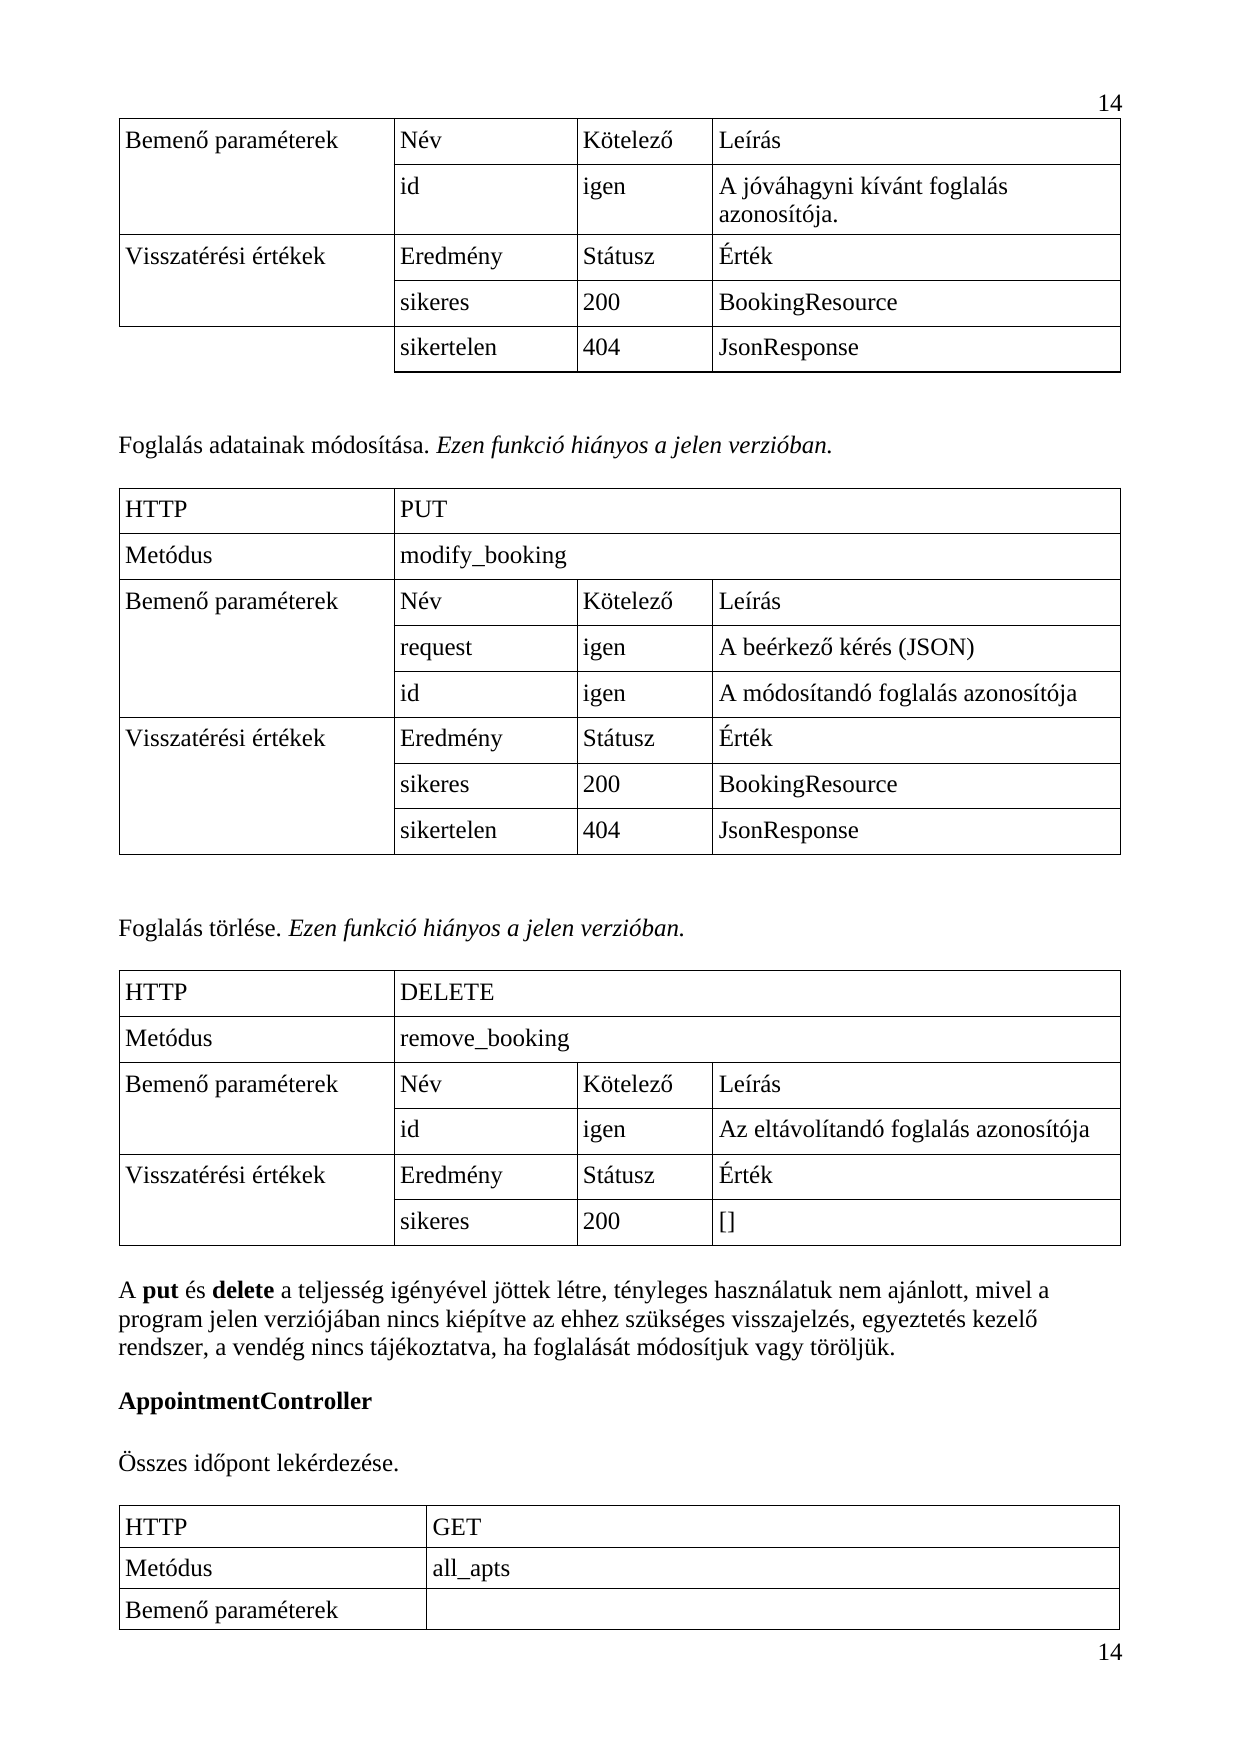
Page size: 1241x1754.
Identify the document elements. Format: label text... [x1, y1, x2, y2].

table_cell Leírás [713, 1063, 1120, 1108]
table_cell Eredmény [395, 235, 577, 280]
table_cell remove_booking [395, 1017, 1120, 1062]
table_cell igen [578, 626, 712, 671]
table_cell all_apts [427, 1548, 1119, 1588]
table_cell Státusz [578, 718, 712, 762]
table_cell Státusz [578, 235, 712, 280]
table_cell Visszatérési értékek [120, 235, 394, 326]
table_cell igen [578, 672, 712, 717]
table_cell Bemenő paraméterek [120, 1063, 394, 1153]
table_cell A jóváhagyni kívánt foglalás azonosítója. [713, 165, 1120, 234]
table_cell Visszatérési értékek [120, 718, 394, 854]
table_cell sikertelen [395, 809, 577, 854]
table_cell sikeres [395, 1200, 577, 1245]
table_cell id [395, 1109, 577, 1153]
table_cell Státusz [578, 1155, 712, 1199]
table_header DELETE [395, 971, 1120, 1016]
table_cell Bemenő paraméterek [120, 1589, 426, 1629]
table_cell JsonResponse [713, 809, 1120, 854]
table_cell Név [395, 119, 577, 164]
table_header HTTP [120, 971, 394, 1016]
table_header HTTP [120, 489, 394, 533]
table_cell sikeres [395, 764, 577, 808]
table_cell Metódus [120, 1548, 426, 1588]
text Összes időpont lekérdezése. [118, 1448, 1122, 1477]
table_cell igen [578, 1109, 712, 1153]
table_cell Az eltávolítandó foglalás azonosítója [713, 1109, 1120, 1153]
table_cell BookingResource [713, 764, 1120, 808]
table_cell Érték [713, 1155, 1120, 1199]
table_header GET [427, 1506, 1119, 1547]
table_cell 200 [578, 764, 712, 808]
table_cell Visszatérési értékek [120, 1155, 394, 1245]
table_cell Név [395, 1063, 577, 1108]
table_cell A beérkező kérés (JSON) [713, 626, 1120, 671]
table_cell modify_booking [395, 534, 1120, 579]
table_cell Metódus [120, 1017, 394, 1062]
table_cell sikertelen [395, 327, 577, 371]
table_cell igen [578, 165, 712, 234]
text Foglalás törlése. Ezen funkció hiányos a jelen verzióban. [118, 913, 1122, 941]
table_cell [427, 1589, 1119, 1629]
subtitle AppointmentController [118, 1386, 1122, 1415]
table_cell 200 [578, 281, 712, 326]
table_cell Bemenő paraméterek [120, 580, 394, 717]
table_cell JsonResponse [713, 327, 1120, 371]
table_header HTTP [120, 1506, 426, 1547]
table_cell sikeres [395, 281, 577, 326]
table_cell Érték [713, 235, 1120, 280]
table_cell Eredmény [395, 1155, 577, 1199]
table_cell Bemenő paraméterek [120, 119, 394, 234]
table_cell Érték [713, 718, 1120, 762]
table_cell Leírás [713, 119, 1120, 164]
table_cell request [395, 626, 577, 671]
table_cell 200 [578, 1200, 712, 1245]
table_cell [] [713, 1200, 1120, 1245]
table_cell Kötelező [578, 1063, 712, 1108]
table_cell id [395, 165, 577, 234]
table_cell 404 [578, 809, 712, 854]
table_cell Kötelező [578, 580, 712, 625]
table_cell Metódus [120, 534, 394, 579]
table_cell BookingResource [713, 281, 1120, 326]
table_cell A módosítandó foglalás azonosítója [713, 672, 1120, 717]
table_cell id [395, 672, 577, 717]
table_cell Eredmény [395, 718, 577, 762]
text Foglalás adatainak módosítása. Ezen funkció hiányos a jelen verzióban. [118, 430, 1122, 459]
table_cell Leírás [713, 580, 1120, 625]
table_cell 404 [578, 327, 712, 371]
table_cell Név [395, 580, 577, 625]
text A put és delete a teljesség igényével jöttek létre, tényleges használatuk nem ajánlott, mivel a program jelen verziójában nincs kiépítve az ehhez szükséges visszajelzés, egyeztetés kezelő rendszer, a vendég nincs tájékoztatva, ha foglalását módosítjuk vagy töröljük. [118, 1275, 1122, 1361]
table_header PUT [395, 489, 1120, 533]
table_cell Kötelező [578, 119, 712, 164]
